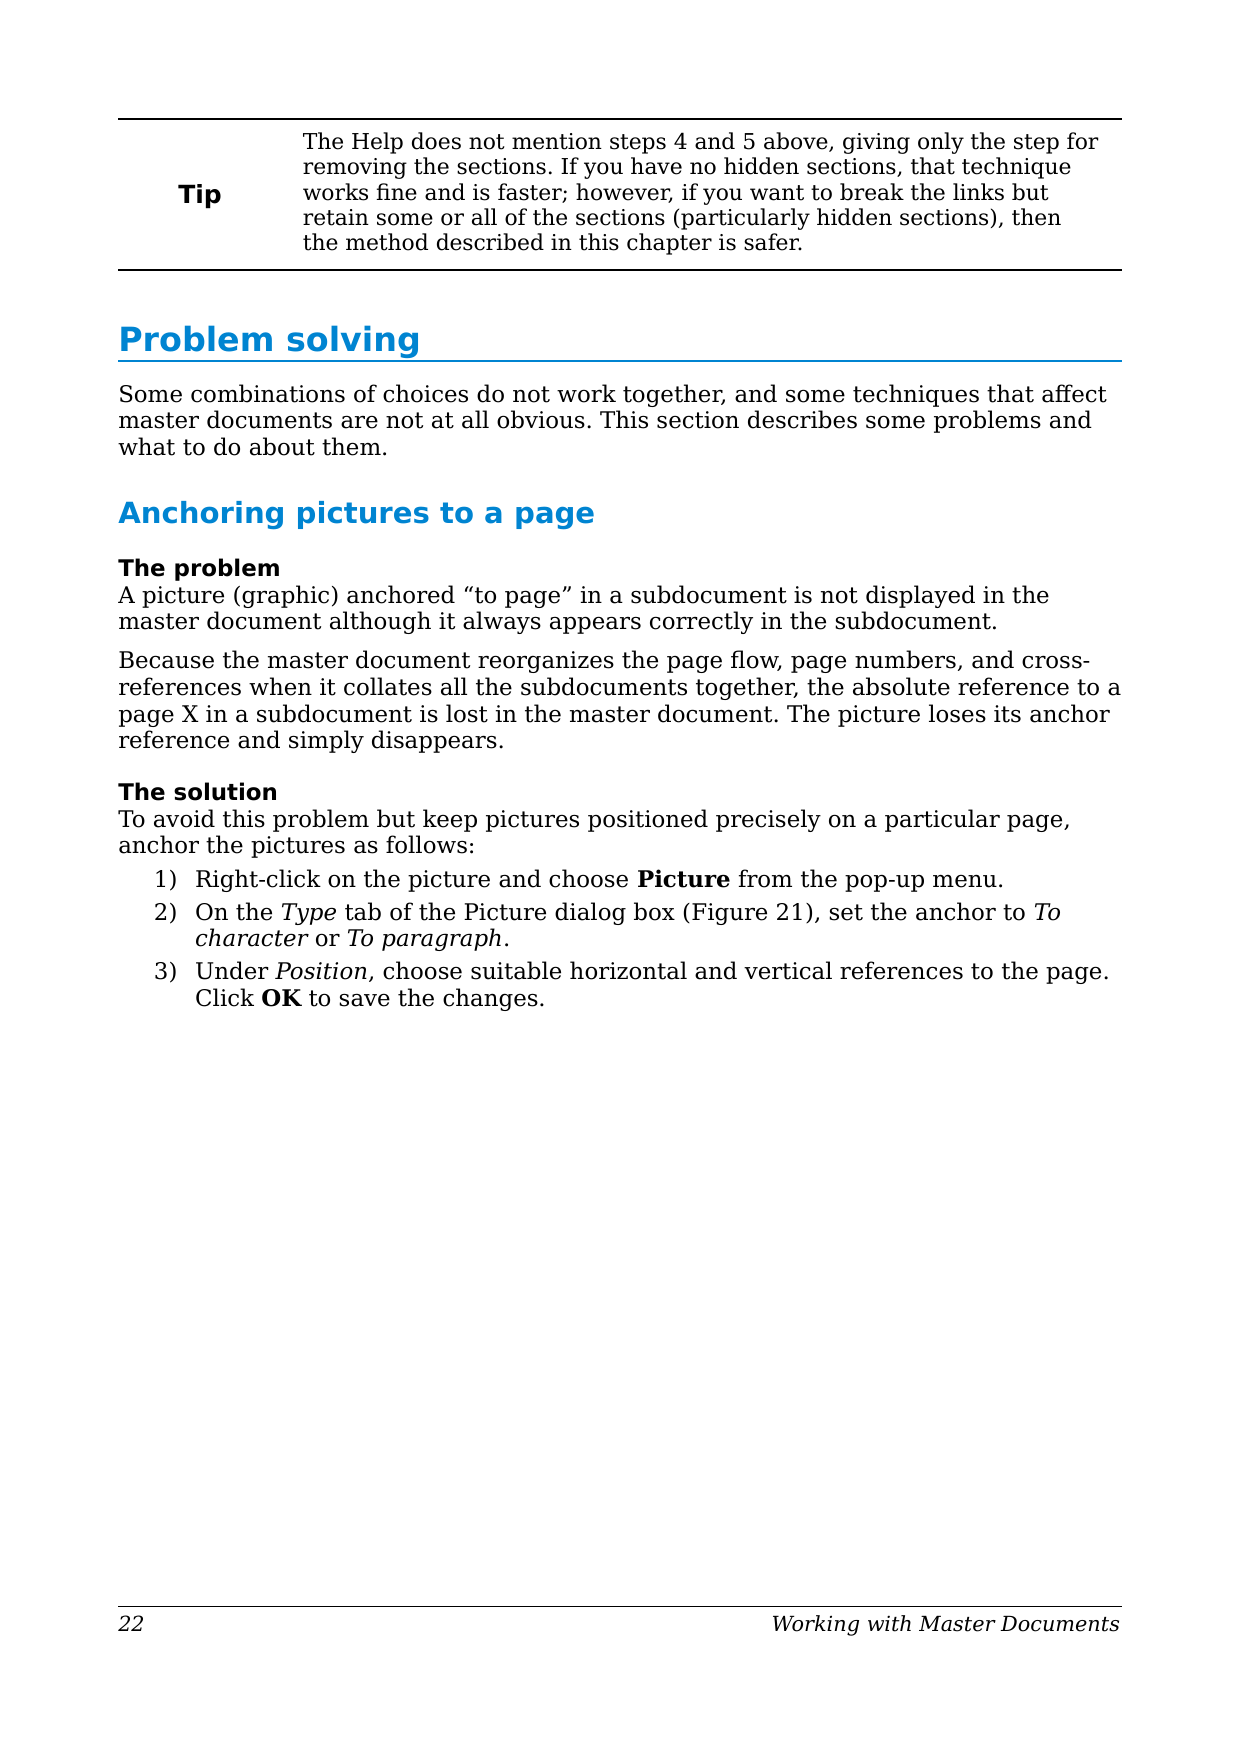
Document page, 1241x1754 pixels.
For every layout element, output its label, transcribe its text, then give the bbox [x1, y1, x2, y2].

text The solution [118, 779, 1122, 806]
text A picture (graphic) anchored “to page” in a subdocument is not displayed in the master document although it always appears correctly in the subdocument. [118, 582, 1122, 635]
subtitle Anchoring pictures to a page [118, 496, 1122, 530]
list Under Position, choose suitable horizontal and vertical references to the page. Click OK to save the changes. [177, 958, 1122, 1012]
text Some combinations of choices do not work together, and some techniques that affect master documents are not at all obvious. This section describes some problems and what to do about them. [118, 381, 1122, 461]
text The problem [118, 555, 1122, 582]
table_header The Help does not mention steps 4 and 5 above, giving only the step for removing the sections. If you have no hidden sections, that technique works fine and is faster; however, if you want to break the links but retain some or all of the sections (particularly hidden sections), then the method described in this chapter is safer. [281, 120, 1122, 269]
subtitle Problem solving [118, 321, 1122, 360]
list On the Type tab of the Picture dialog box (Figure 21), set the anchor to To character or To paragraph. [177, 899, 1122, 952]
text Because the master document reorganizes the page flow, page numbers, and cross-references when it collates all the subdocuments together, the absolute reference to a page X in a subdocument is lost in the master document. The picture loses its anchor reference and simply disappears. [118, 648, 1122, 754]
table_header Tip [118, 120, 281, 269]
list To avoid this problem but keep pictures positioned precisely on a particular page, anchor the pictures as follows: [118, 806, 1122, 859]
list Right-click on the picture and choose Picture from the pop-up menu. [177, 866, 1122, 893]
